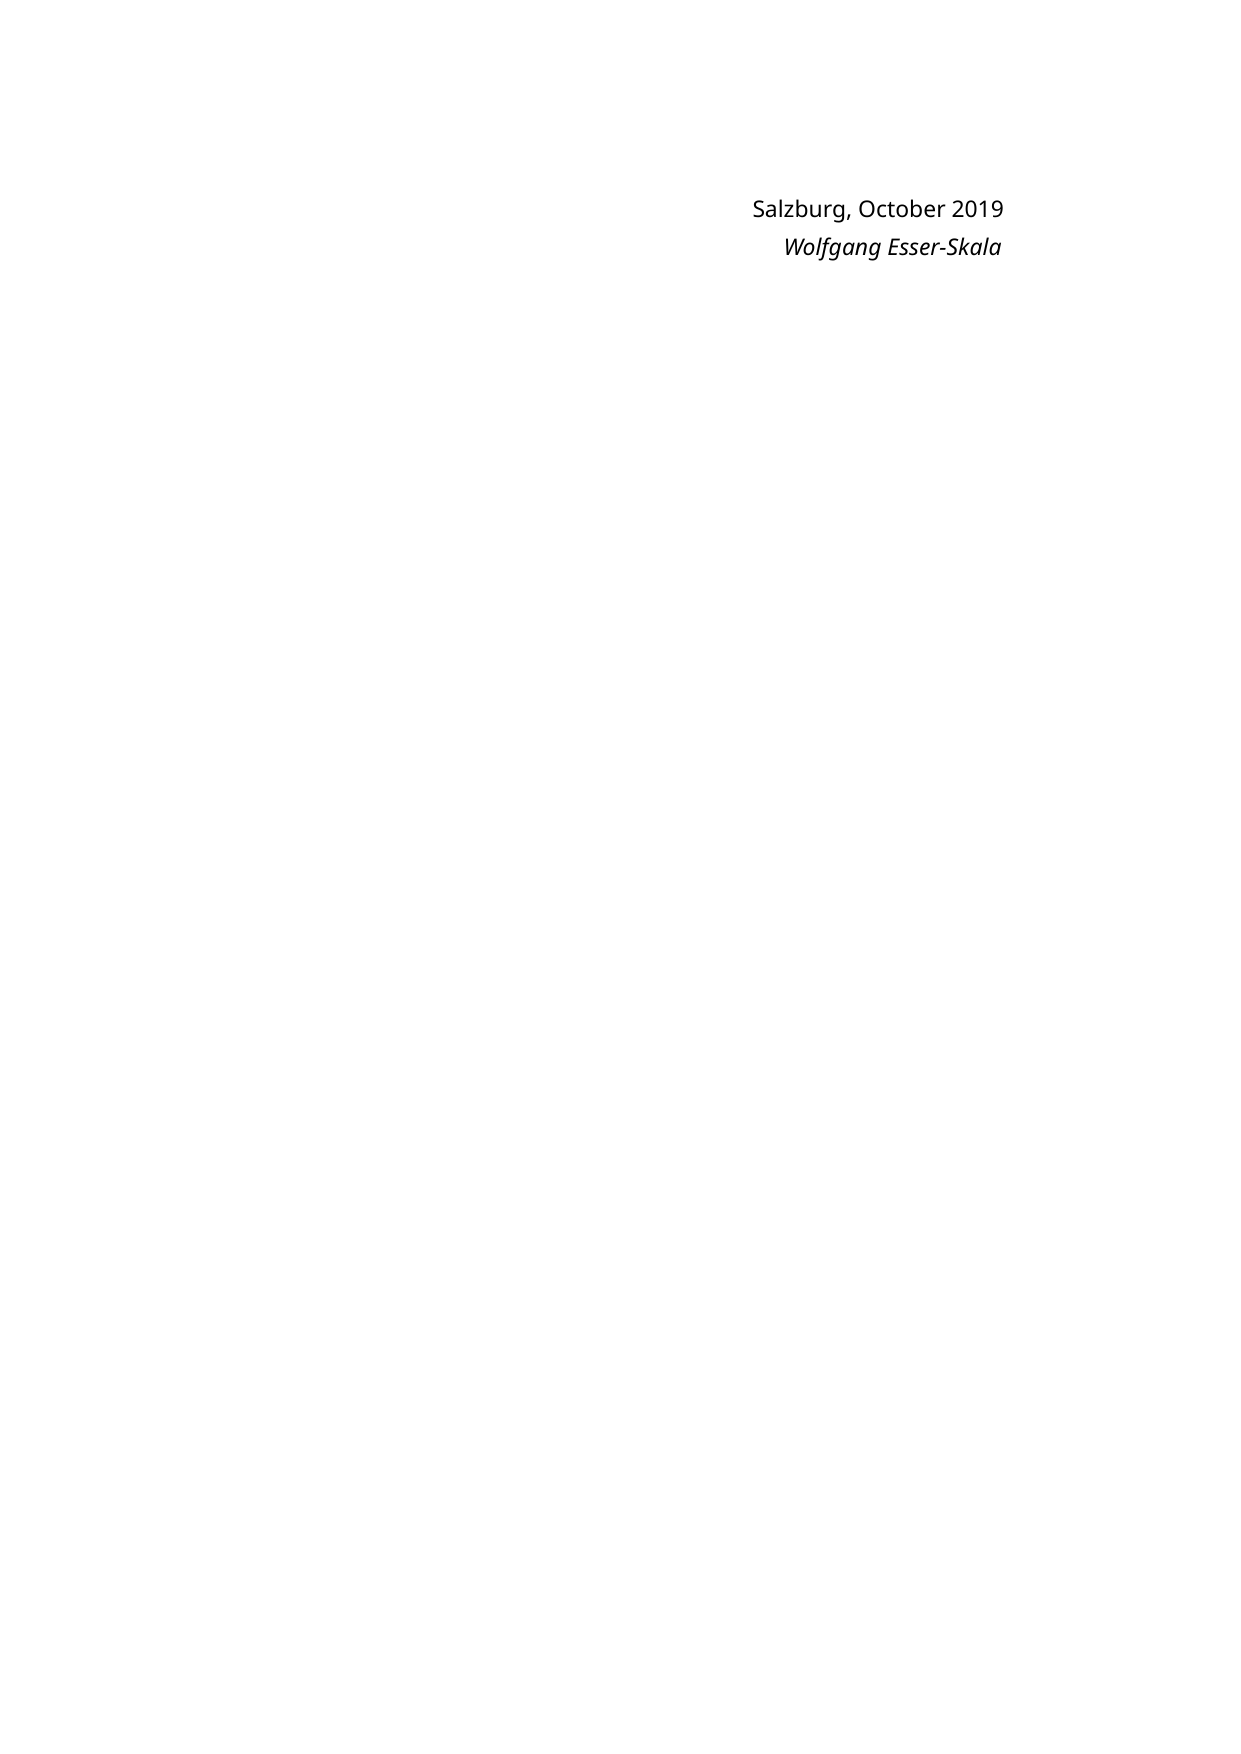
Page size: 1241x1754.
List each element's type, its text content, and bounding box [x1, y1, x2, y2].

text Salzburg, October 2019 Wolfgang Esser-Skala [118, 193, 1004, 262]
